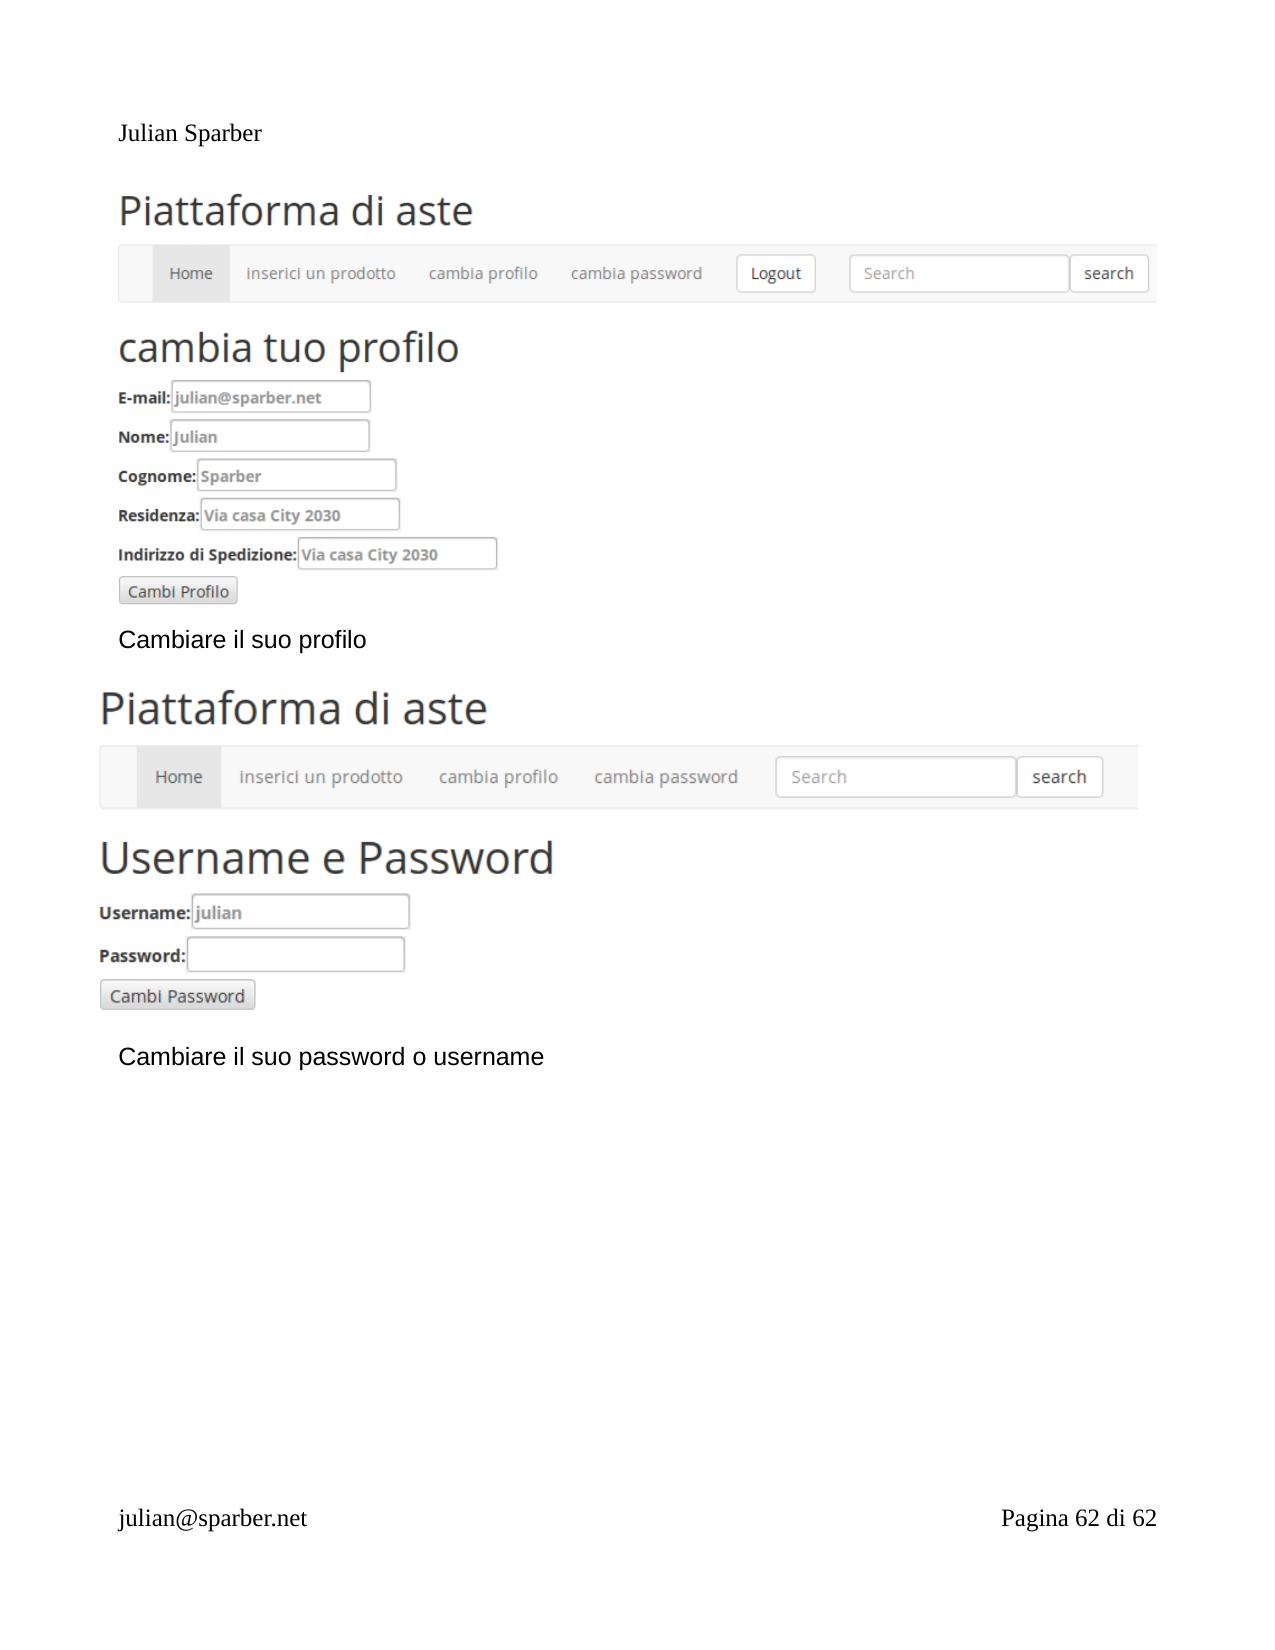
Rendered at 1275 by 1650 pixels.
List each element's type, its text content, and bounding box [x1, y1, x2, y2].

text Cambiare il suo profilo [118, 620, 1157, 654]
text Cambiare il suo password o username [118, 674, 1157, 1071]
picture [99, 668, 1139, 1037]
picture [118, 176, 1157, 620]
